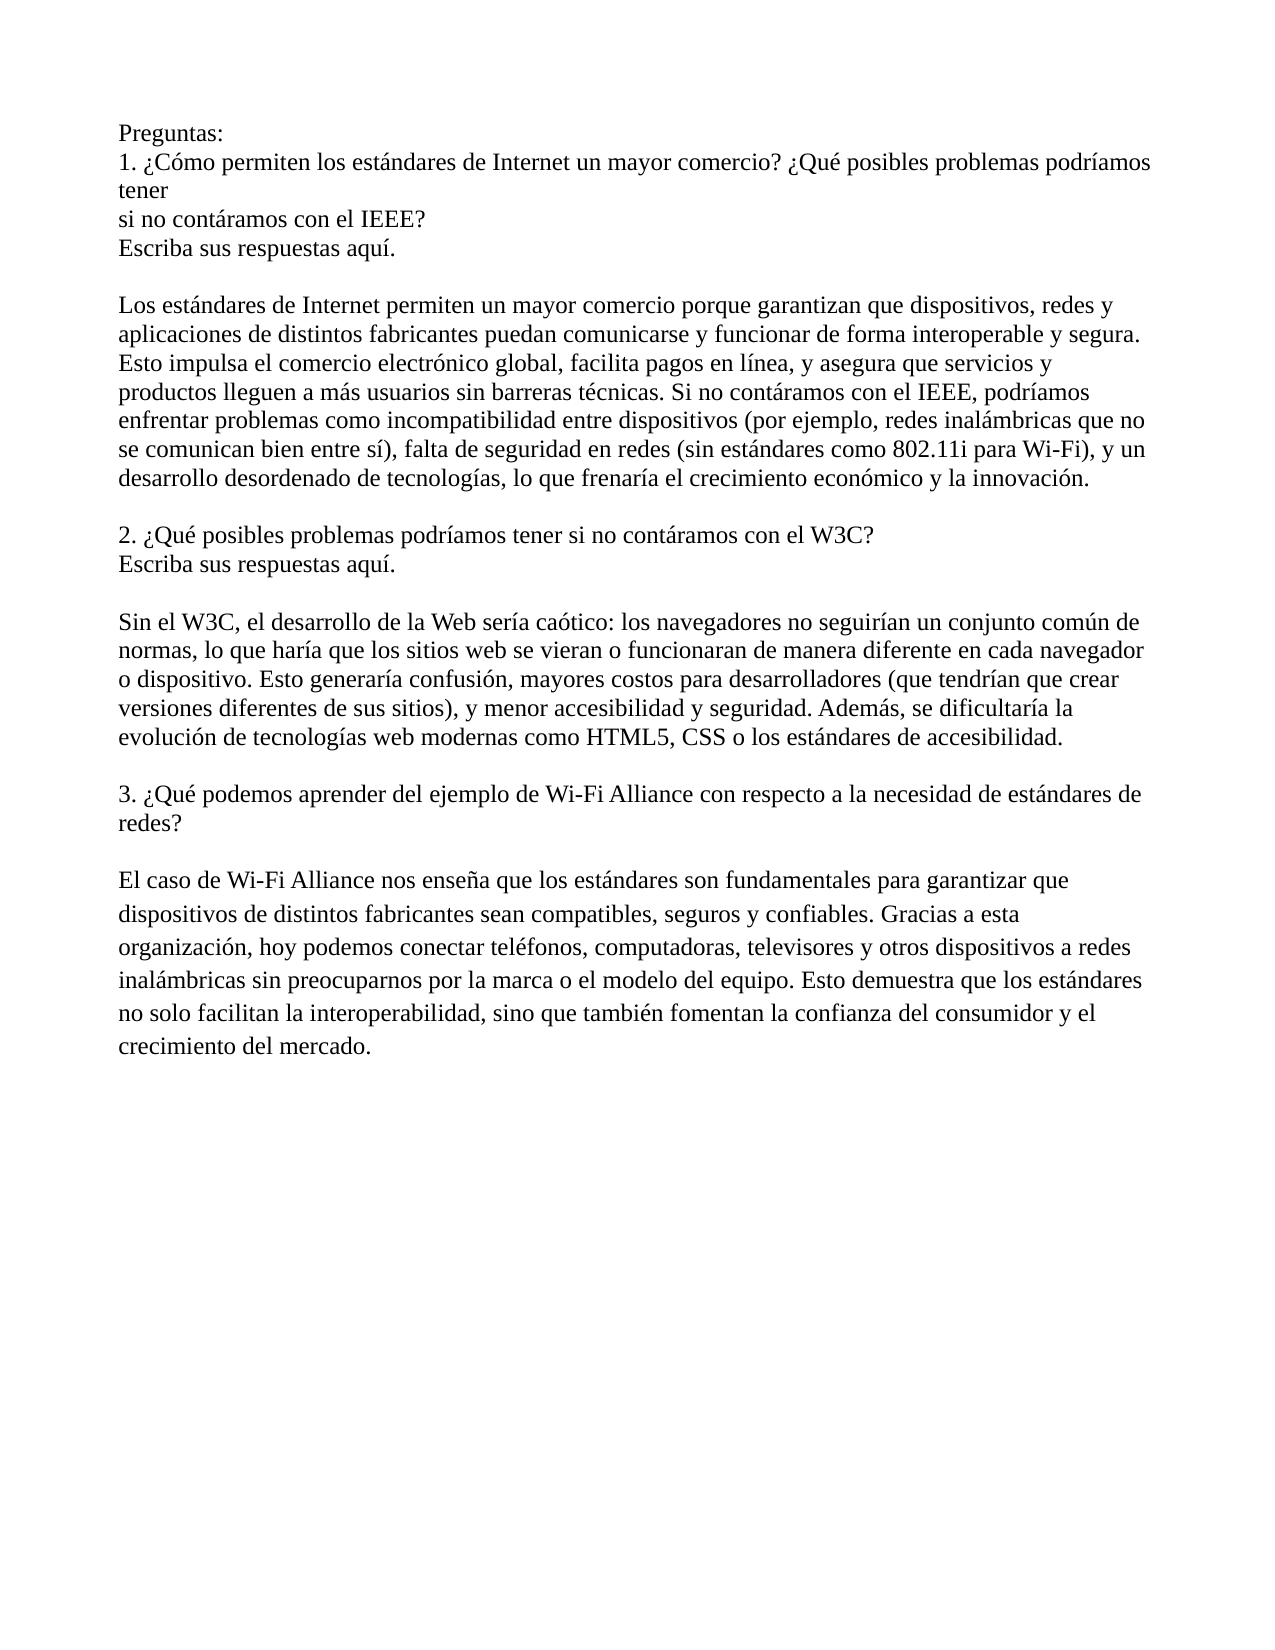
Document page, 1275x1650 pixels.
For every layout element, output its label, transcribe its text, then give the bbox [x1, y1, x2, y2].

text El caso de Wi-Fi Alliance nos enseña que los estándares son fundamentales para garantizar que dispositivos de distintos fabricantes sean compatibles, seguros y confiables. Gracias a esta organización, hoy podemos conectar teléfonos, computadoras, televisores y otros dispositivos a redes inalámbricas sin preocuparnos por la marca o el modelo del equipo. Esto demuestra que los estándares no solo facilitan la interoperabilidad, sino que también fomentan la confianza del consumidor y el crecimiento del mercado. [118, 866, 1157, 1059]
text 2. ¿Qué posibles problemas podríamos tener si no contáramos con el W3C? [118, 521, 1157, 549]
text Escriba sus respuestas aquí. [118, 233, 1157, 262]
text 3. ¿Qué podemos aprender del ejemplo de Wi-Fi Alliance con respecto a la necesidad de estándares de redes? [118, 779, 1157, 837]
text Sin el W3C, el desarrollo de la Web sería caótico: los navegadores no seguirían un conjunto común de normas, lo que haría que los sitios web se vieran o funcionaran de manera diferente en cada navegador o dispositivo. Esto generaría confusión, mayores costos para desarrolladores (que tendrían que crear versiones diferentes de sus sitios), y menor accesibilidad y seguridad. Además, se dificultaría la evolución de tecnologías web modernas como HTML5, CSS o los estándares de accesibilidad. [118, 607, 1157, 751]
text si no contáramos con el IEEE? [118, 204, 1157, 233]
text 1. ¿Cómo permiten los estándares de Internet un mayor comercio? ¿Qué posibles problemas podríamos tener [118, 147, 1157, 204]
text Escriba sus respuestas aquí. [118, 549, 1157, 578]
text Preguntas: [118, 118, 1157, 147]
text Los estándares de Internet permiten un mayor comercio porque garantizan que dispositivos, redes y aplicaciones de distintos fabricantes puedan comunicarse y funcionar de forma interoperable y segura. Esto impulsa el comercio electrónico global, facilita pagos en línea, y asegura que servicios y productos lleguen a más usuarios sin barreras técnicas. Si no contáramos con el IEEE, podríamos enfrentar problemas como incompatibilidad entre dispositivos (por ejemplo, redes inalámbricas que no se comunican bien entre sí), falta de seguridad en redes (sin estándares como 802.11i para Wi-Fi), y un desarrollo desordenado de tecnologías, lo que frenaría el crecimiento económico y la innovación. [118, 291, 1157, 492]
